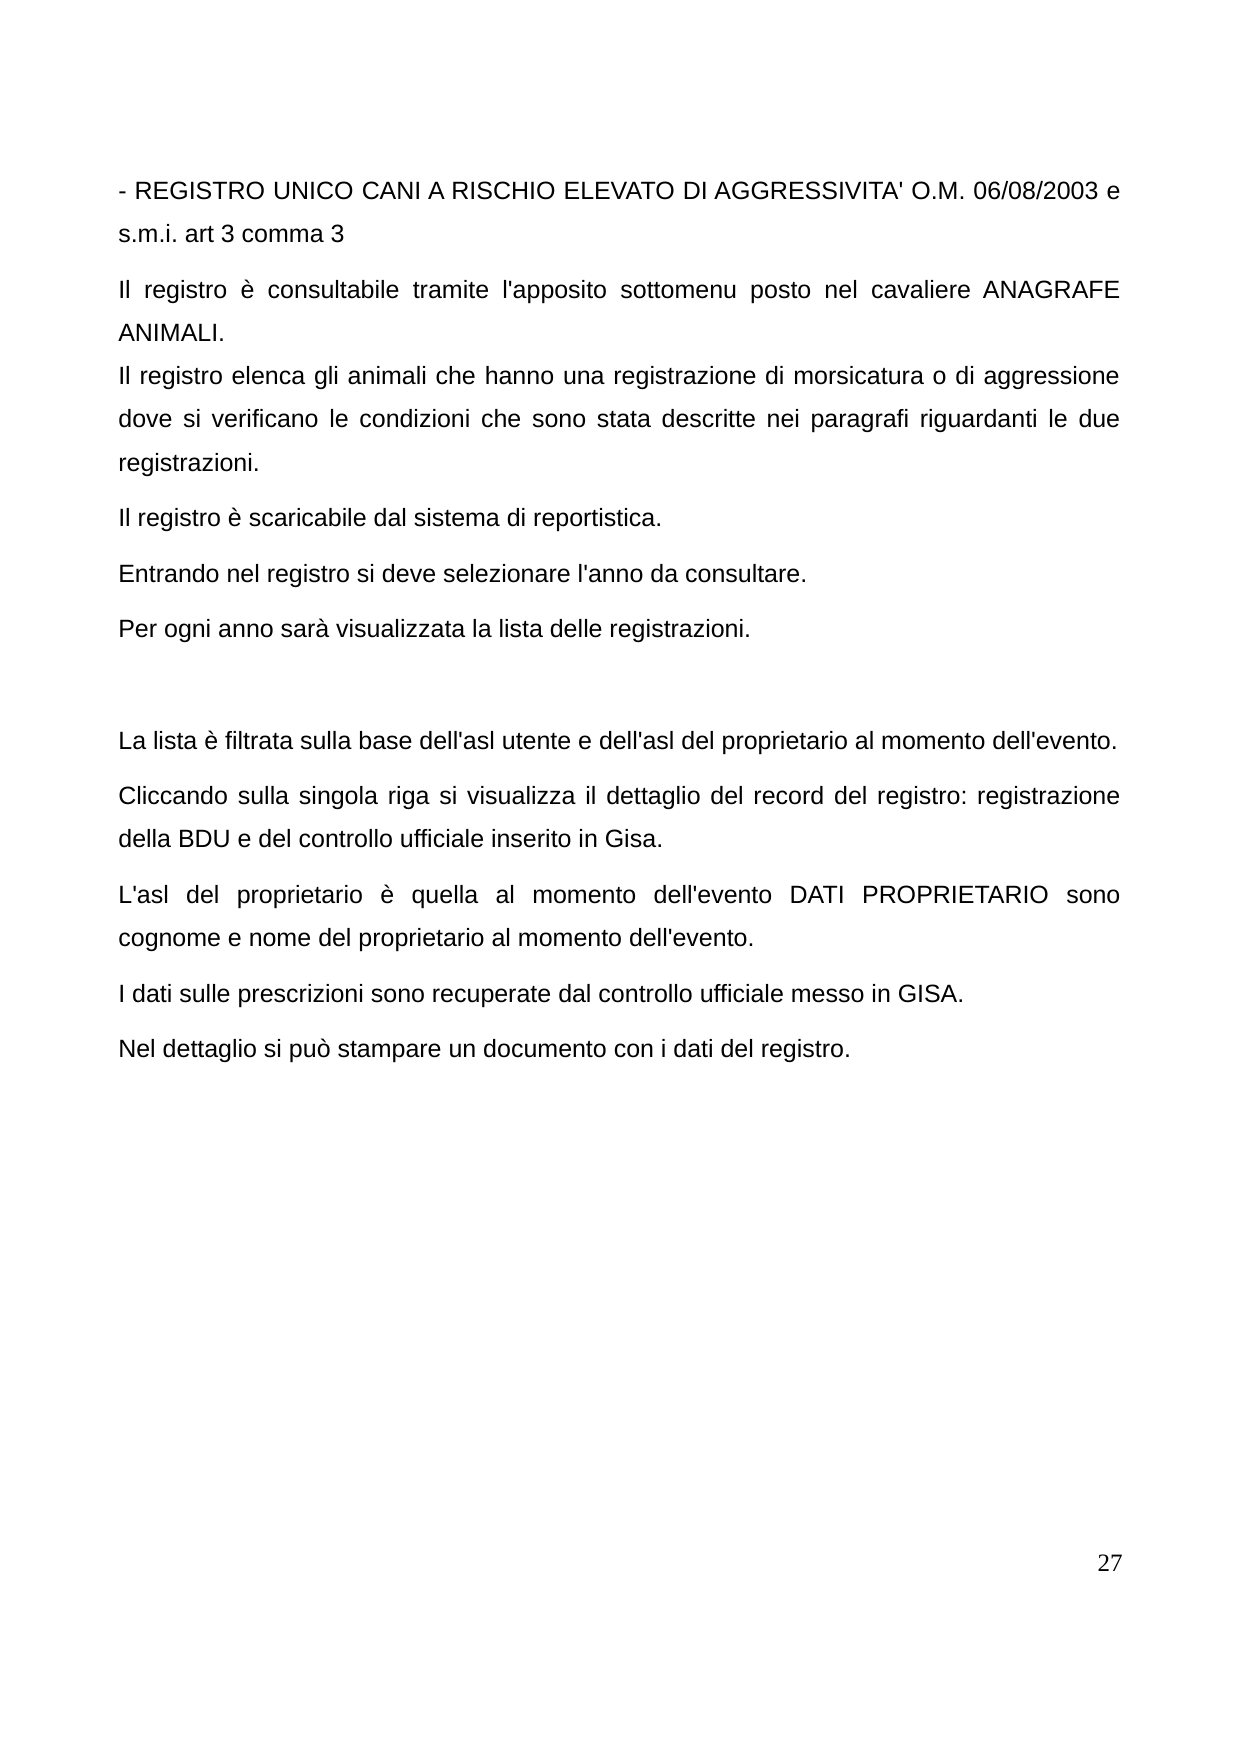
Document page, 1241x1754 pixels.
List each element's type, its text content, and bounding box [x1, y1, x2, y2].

text Nel dettaglio si può stampare un documento con i dati del registro. [118, 1034, 1122, 1063]
text L'asl del proprietario è quella al momento dell'evento DATI PROPRIETARIO sono cognome e nome del proprietario al momento dell'evento. [118, 880, 1122, 952]
text Per ogni anno sarà visualizzata la lista delle registrazioni. [118, 614, 1122, 643]
text - REGISTRO UNICO CANI A RISCHIO ELEVATO DI AGGRESSIVITA' O.M. 06/08/2003 e s.m.i. art 3 comma 3 [118, 176, 1122, 248]
text Il registro è consultabile tramite l'apposito sottomenu posto nel cavaliere ANAGRAFE ANIMALI. Il registro elenca gli animali che hanno una registrazione di morsicatura o di aggressione dove si verificano le condizioni che sono stata descritte nei paragrafi riguardanti le due registrazioni. [118, 275, 1122, 476]
text I dati sulle prescrizioni sono recuperate dal controllo ufficiale messo in GISA. [118, 979, 1122, 1008]
text La lista è filtrata sulla base dell'asl utente e dell'asl del proprietario al momento dell'evento. [118, 726, 1122, 754]
text Entrando nel registro si deve selezionare l'anno da consultare. [118, 559, 1122, 588]
text Il registro è scaricabile dal sistema di reportistica. [118, 503, 1122, 532]
text Cliccando sulla singola riga si visualizza il dettaglio del record del registro: registrazione della BDU e del controllo ufficiale inserito in Gisa. [118, 781, 1122, 853]
